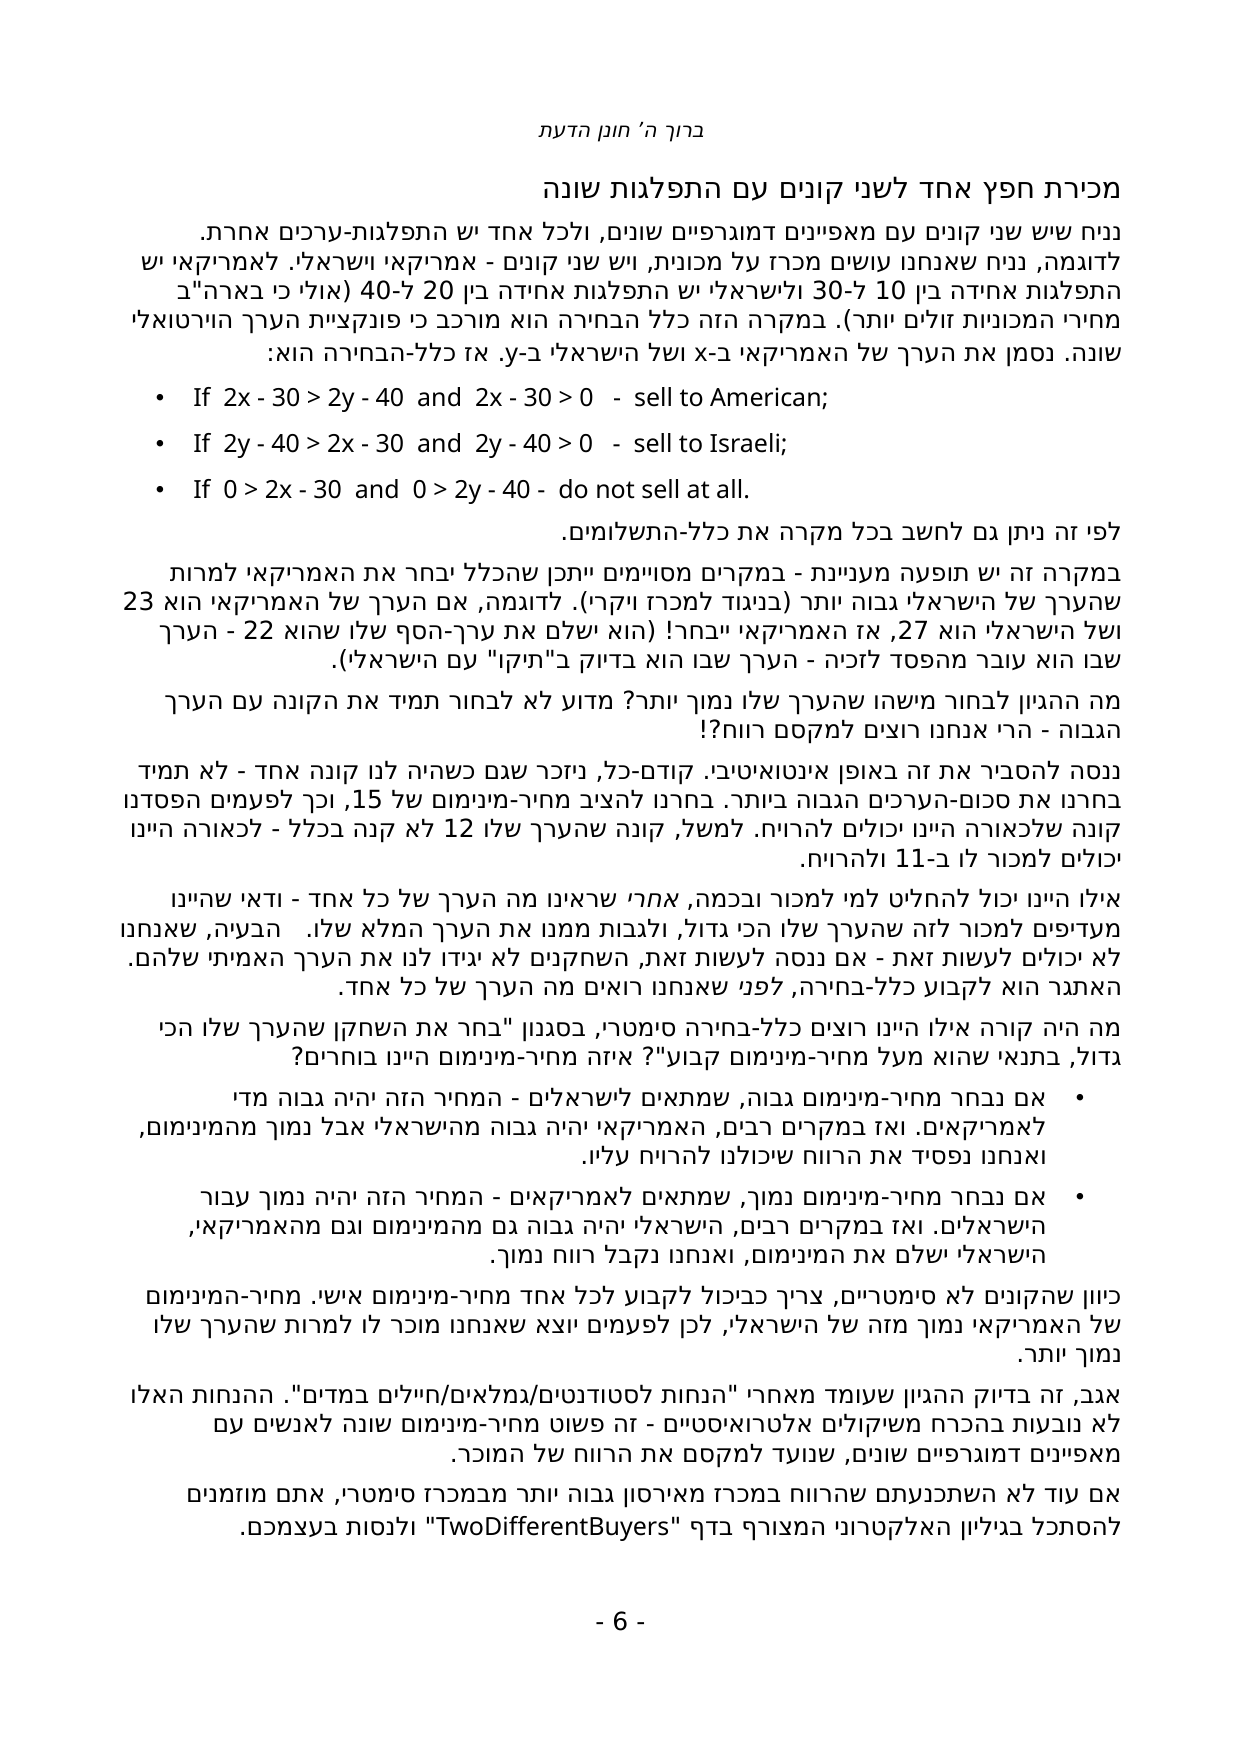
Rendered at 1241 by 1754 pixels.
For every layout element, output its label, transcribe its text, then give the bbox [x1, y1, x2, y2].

text נניח שיש שני קונים עם מאפיינים דמוגרפיים שונים, ולכל אחד יש התפלגות-ערכים אחרת. לדוגמה, נניח שאנחנו עושים מכרז על מכונית, ויש שני קונים - אמריקאי וישראלי. לאמריקאי יש התפלגות אחידה בין 10 ל-30 ולישראלי יש התפלגות אחידה בין 20 ל-40 (אולי כי בארה"ב מחירי המכוניות זולים יותר). במקרה הזה כלל הבחירה הוא מורכב כי פונקציית הערך הוירטואלי שונה. נסמן את הערך של האמריקאי ב-x ושל הישראלי ב-y. אז כלל-הבחירה הוא: [118, 217, 1122, 368]
text אם עוד לא השתכנעתם שהרווח במכרז מאירסון גבוה יותר מבמכרז סימטרי, אתם מוזמנים להסתכל בגיליון האלקטרוני המצורף בדף "TwoDifferentBuyers" ולנסות בעצמכם. [118, 1479, 1122, 1543]
text לפי זה ניתן גם לחשב בכל מקרה את כלל-התשלומים. [118, 517, 1122, 546]
text ננסה להסביר את זה באופן אינטואיטיבי. קודם-כל, ניזכר שגם כשהיה לנו קונה אחד - לא תמיד בחרנו את סכום-הערכים הגבוה ביותר. בחרנו להציב מחיר-מינימום של 15, וכך לפעמים הפסדנו קונה שלכאורה היינו יכולים להרויח. למשל, קונה שהערך שלו 12 לא קנה בכלל - לכאורה היינו יכולים למכור לו ב-11 ולהרויח. [118, 756, 1122, 873]
text מה ההגיון לבחור מישהו שהערך שלו נמוך יותר? מדוע לא לבחור תמיד את הקונה עם הערך הגבוה - הרי אנחנו רוצים למקסם רווח?! [118, 686, 1122, 744]
text אגב, זה בדיוק ההגיון שעומד מאחרי "הנחות לסטודנטים/גמלאים/חיילים במדים". ההנחות האלו לא נובעות בהכרח משיקולים אלטרואיסטיים - זה פשוט מחיר-מינימום שונה לאנשים עם מאפיינים דמוגרפיים שונים, שנועד למקסם את הרווח של המוכר. [118, 1380, 1122, 1468]
list אם נבחר מחיר-מינימום גבוה, שמתאים לישראלים - המחיר הזה יהיה גבוה מדי לאמריקאים. ואז במקרים רבים, האמריקאי יהיה גבוה מהישראלי אבל נמוך מהמינימום, ואנחנו נפסיד את הרווח שיכולנו להרויח עליו. [118, 1083, 1084, 1170]
text מה היה קורה אילו היינו רוצים כלל-בחירה סימטרי, בסגנון "בחר את השחקן שהערך שלו הכי גדול, בתנאי שהוא מעל מחיר-מינימום קבוע"? איזה מחיר-מינימום היינו בוחרים? [118, 1013, 1122, 1071]
list If 2x - 30 > 2y - 40 and 2x - 30 > 0 - sell to American; [156, 380, 1122, 414]
text אילו היינו יכול להחליט למי למכור ובכמה, אחרי שראינו מה הערך של כל אחד - ודאי שהיינו מעדיפים למכור לזה שהערך שלו הכי גדול, ולגבות ממנו את הערך המלא שלו. הבעיה, שאנחנו לא יכולים לעשות זאת - אם ננסה לעשות זאת, השחקנים לא יגידו לנו את הערך האמיתי שלהם. האתגר הוא לקבוע כלל-בחירה, לפני שאנחנו רואים מה הערך של כל אחד. [118, 884, 1122, 1001]
list If 2y - 40 > 2x - 30 and 2y - 40 > 0 - sell to Israeli; [156, 426, 1122, 460]
text כיוון שהקונים לא סימטריים, צריך כביכול לקבוע לכל אחד מחיר-מינימום אישי. מחיר-המינימום של האמריקאי נמוך מזה של הישראלי, לכן לפעמים יוצא שאנחנו מוכר לו למרות שהערך שלו נמוך יותר. [118, 1281, 1122, 1369]
list If 0 > 2x - 30 and 0 > 2y - 40 - do not sell at all. [156, 471, 1122, 505]
text במקרה זה יש תופעה מעניינת - במקרים מסויימים ייתכן שהכלל יבחר את האמריקאי למרות שהערך של הישראלי גבוה יותר (בניגוד למכרז ויקרי). לדוגמה, אם הערך של האמריקאי הוא 23 ושל הישראלי הוא 27, אז האמריקאי ייבחר! (הוא ישלם את ערך-הסף שלו שהוא 22 - הערך שבו הוא עובר מהפסד לזכיה - הערך שבו הוא בדיוק ב"תיקו" עם הישראלי). [118, 558, 1122, 674]
list אם נבחר מחיר-מינימום נמוך, שמתאים לאמריקאים - המחיר הזה יהיה נמוך עבור הישראלים. ואז במקרים רבים, הישראלי יהיה גבוה גם מהמינימום וגם מהאמריקאי, הישראלי ישלם את המינימום, ואנחנו נקבל רווח נמוך. [118, 1182, 1084, 1269]
subtitle מכירת חפץ אחד לשני קונים עם התפלגות שונה [118, 172, 1122, 206]
